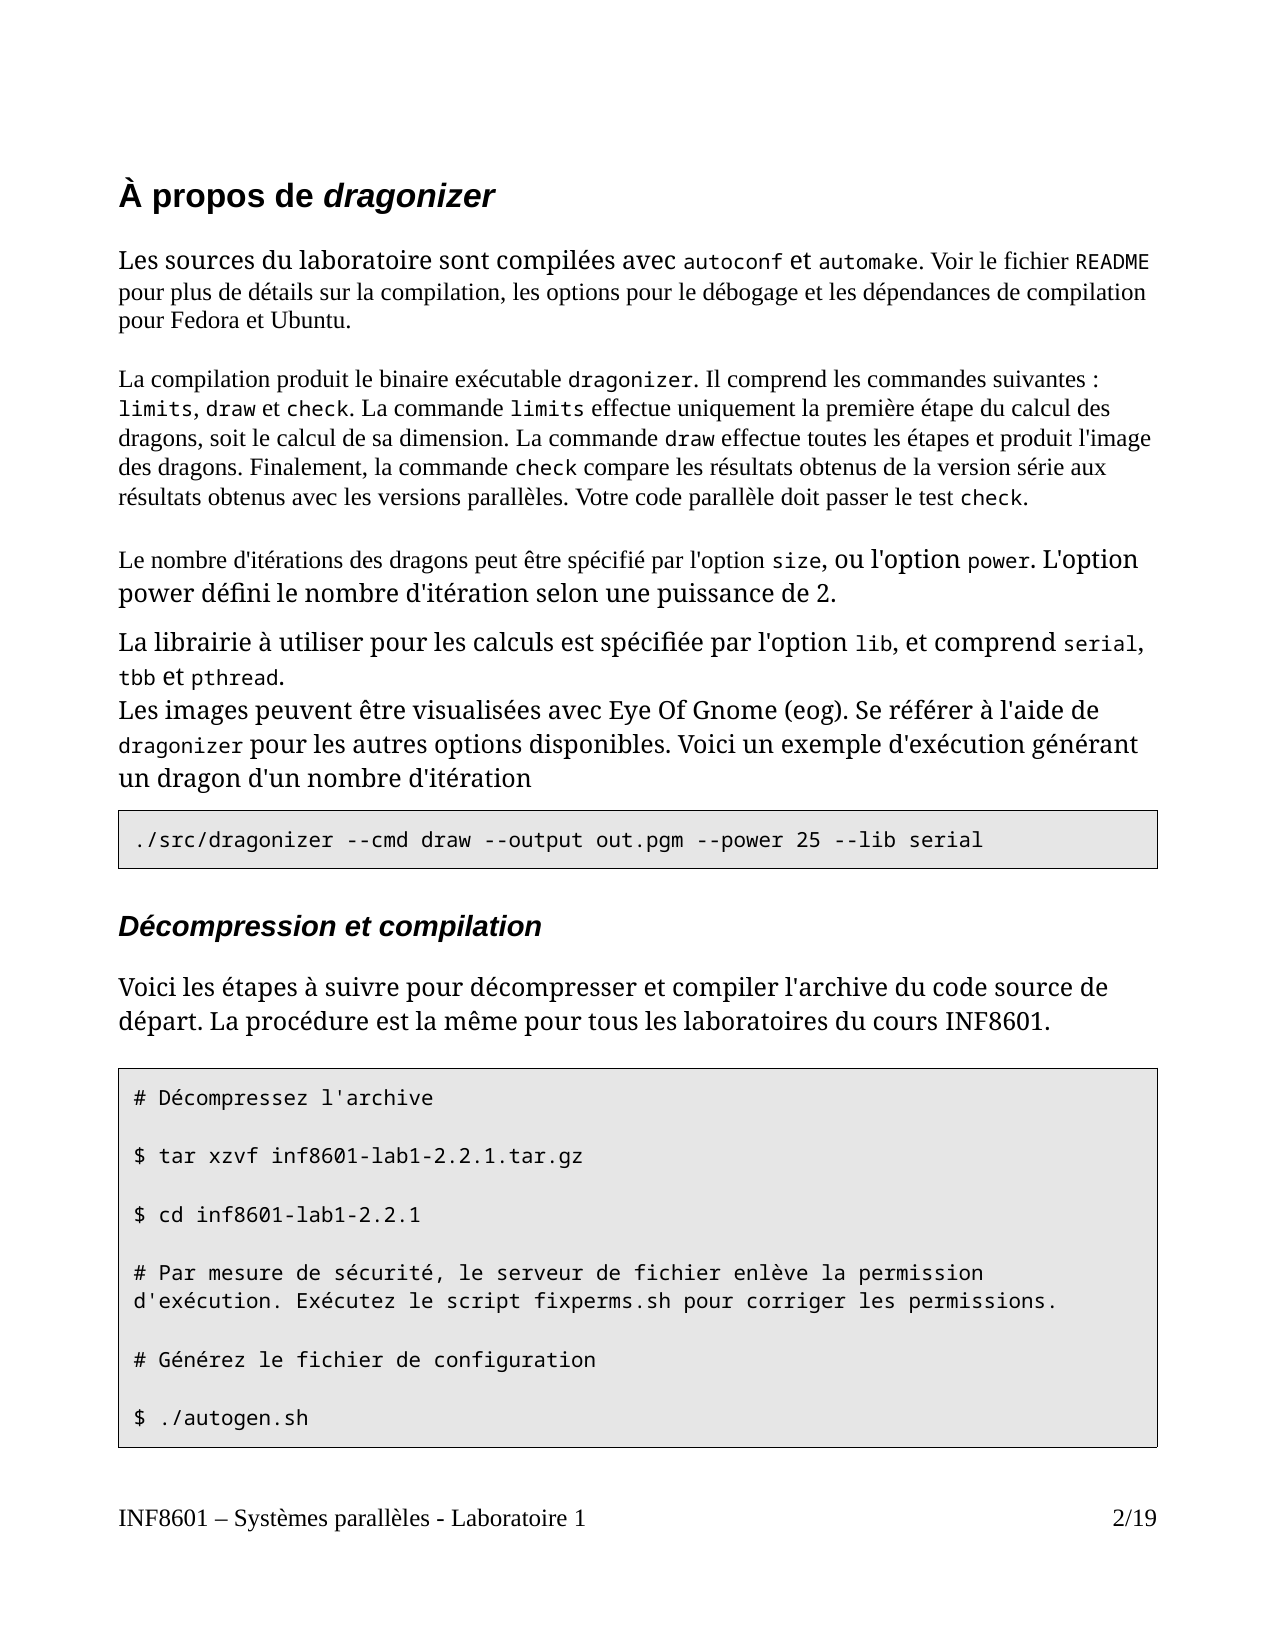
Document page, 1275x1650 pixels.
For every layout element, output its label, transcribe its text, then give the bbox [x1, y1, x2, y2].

text Les images peuvent être visualisées avec Eye Of Gnome (eog). Se référer à l'aide de dragonizer pour les autres options disponibles. Voici un exemple d'exécution générant un dragon d'un nombre d'itération [118, 693, 1157, 795]
text # Par mesure de sécurité, le serveur de fichier enlève la permission d'exécution. Exécutez le script fixperms.sh pour corriger les permissions. [119, 1243, 1157, 1315]
text Voici les étapes à suivre pour décompresser et compiler l'archive du code source de départ. La procédure est la même pour tous les laboratoires du cours INF8601. [118, 969, 1157, 1038]
text ./src/dragonizer --cmd draw --output out.pgm --power 25 --lib serial [119, 811, 1157, 868]
text # Générez le fichier de configuration [119, 1330, 1157, 1373]
text # Décompressez l'archive [119, 1069, 1157, 1111]
text Le nombre d'itérations des dragons peut être spécifié par l'option size, ou l'option power. L'option power défini le nombre d'itération selon une puissance de 2. [118, 541, 1157, 609]
text $ cd inf8601-lab1-2.2.1 [119, 1184, 1157, 1228]
text $ tar xzvf inf8601-lab1-2.2.1.tar.gz [119, 1126, 1157, 1170]
text La librairie à utiliser pour les calculs est spécifiée par l'option lib, et comprend serial, tbb et pthread. [118, 624, 1157, 693]
text $ ./autogen.sh [119, 1388, 1157, 1447]
text Les sources du laboratoire sont compilées avec autoconf et automake. Voir le fichier README pour plus de détails sur la compilation, les options pour le débogage et les dépendances de compilation pour Fedora et Ubuntu. [118, 242, 1157, 334]
text La compilation produit le binaire exécutable dragonizer. Il comprend les commandes suivantes : limits, draw et check. La commande limits effectue uniquement la première étape du calcul des dragons, soit le calcul de sa dimension. La commande draw effectue toutes les étapes et produit l'image des dragons. Finalement, la commande check compare les résultats obtenus de la version série aux résultats obtenus avec les versions parallèles. Votre code parallèle doit passer le test check. [118, 364, 1157, 511]
subtitle À propos de dragonizer [118, 176, 1157, 215]
subtitle Décompression et compilation [118, 908, 1157, 942]
